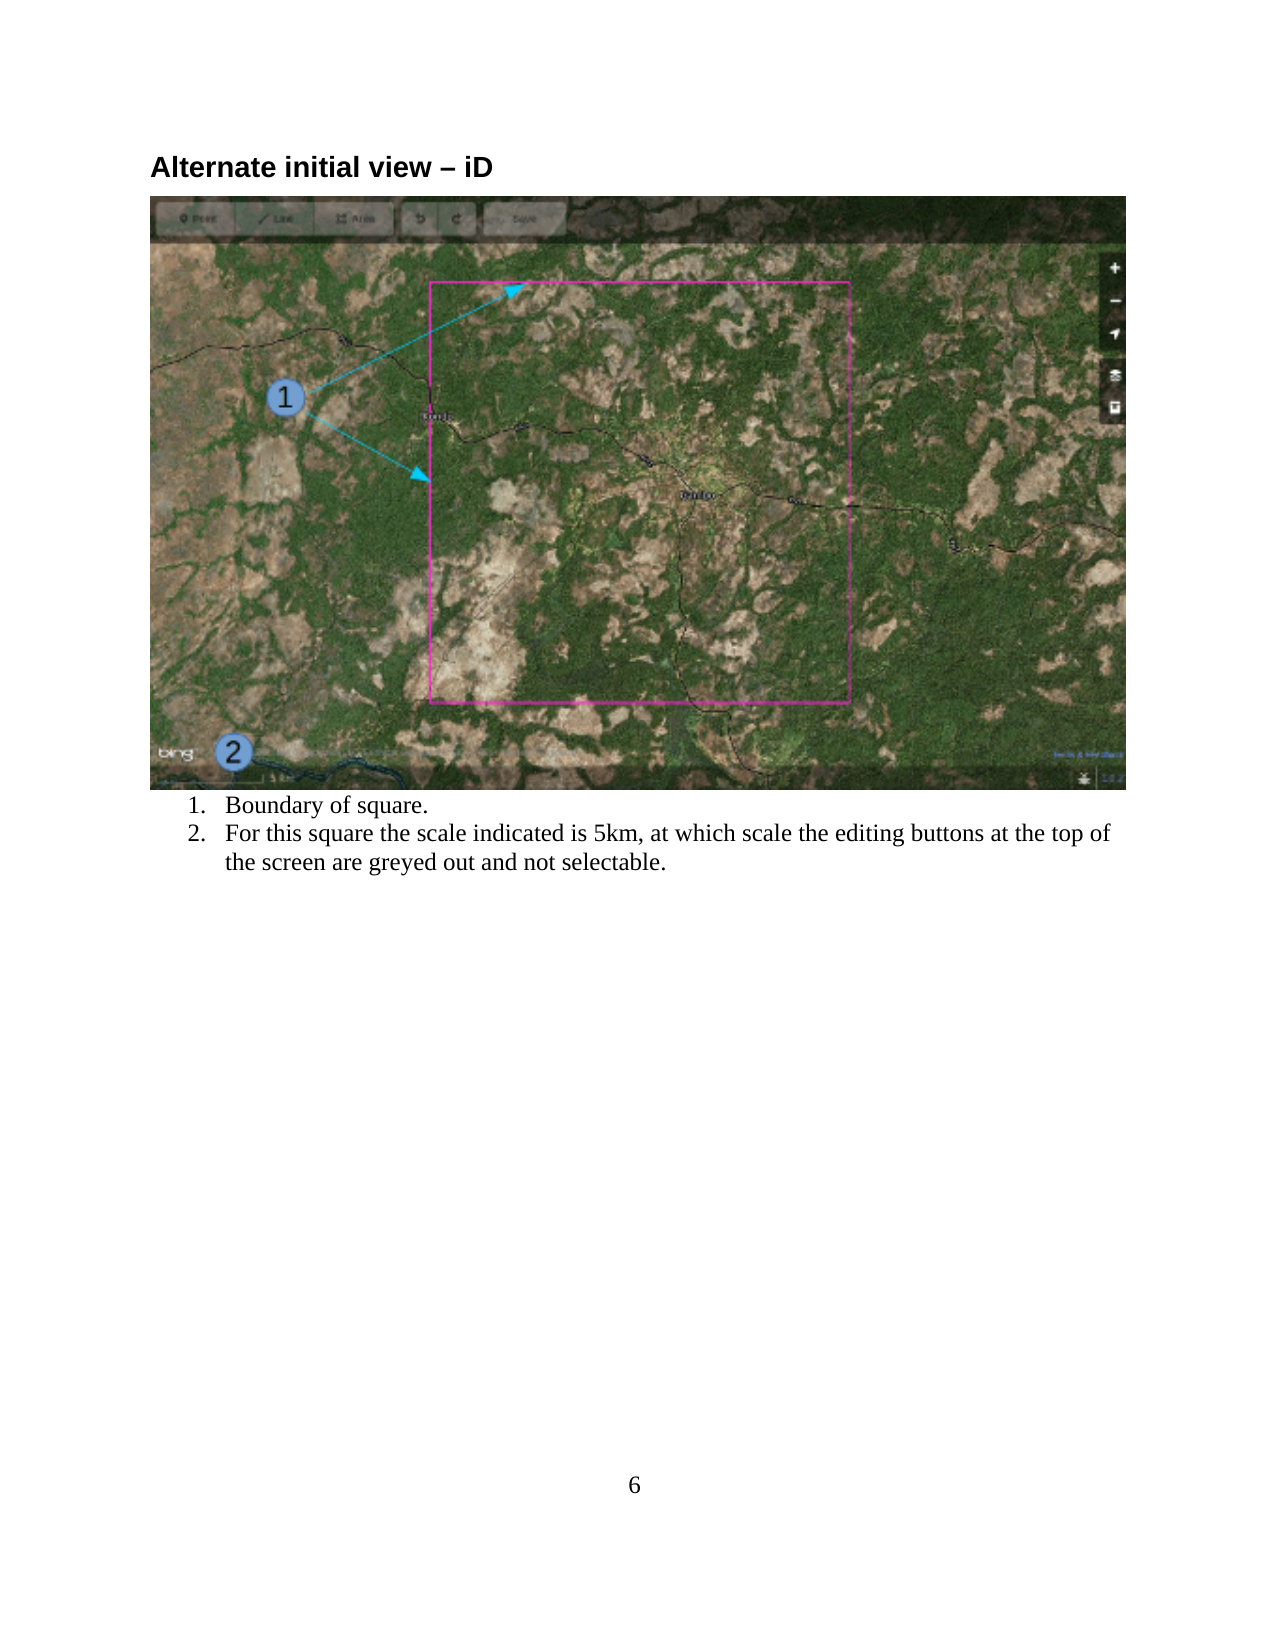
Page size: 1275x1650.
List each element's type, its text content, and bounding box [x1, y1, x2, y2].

subtitle Alternate initial view – iD [150, 150, 1125, 183]
list Boundary of square. [187, 790, 1125, 818]
picture [150, 196, 1126, 790]
list For this square the scale indicated is 5km, at which scale the editing buttons at the top of the screen are greyed out and not selectable. [187, 818, 1125, 876]
